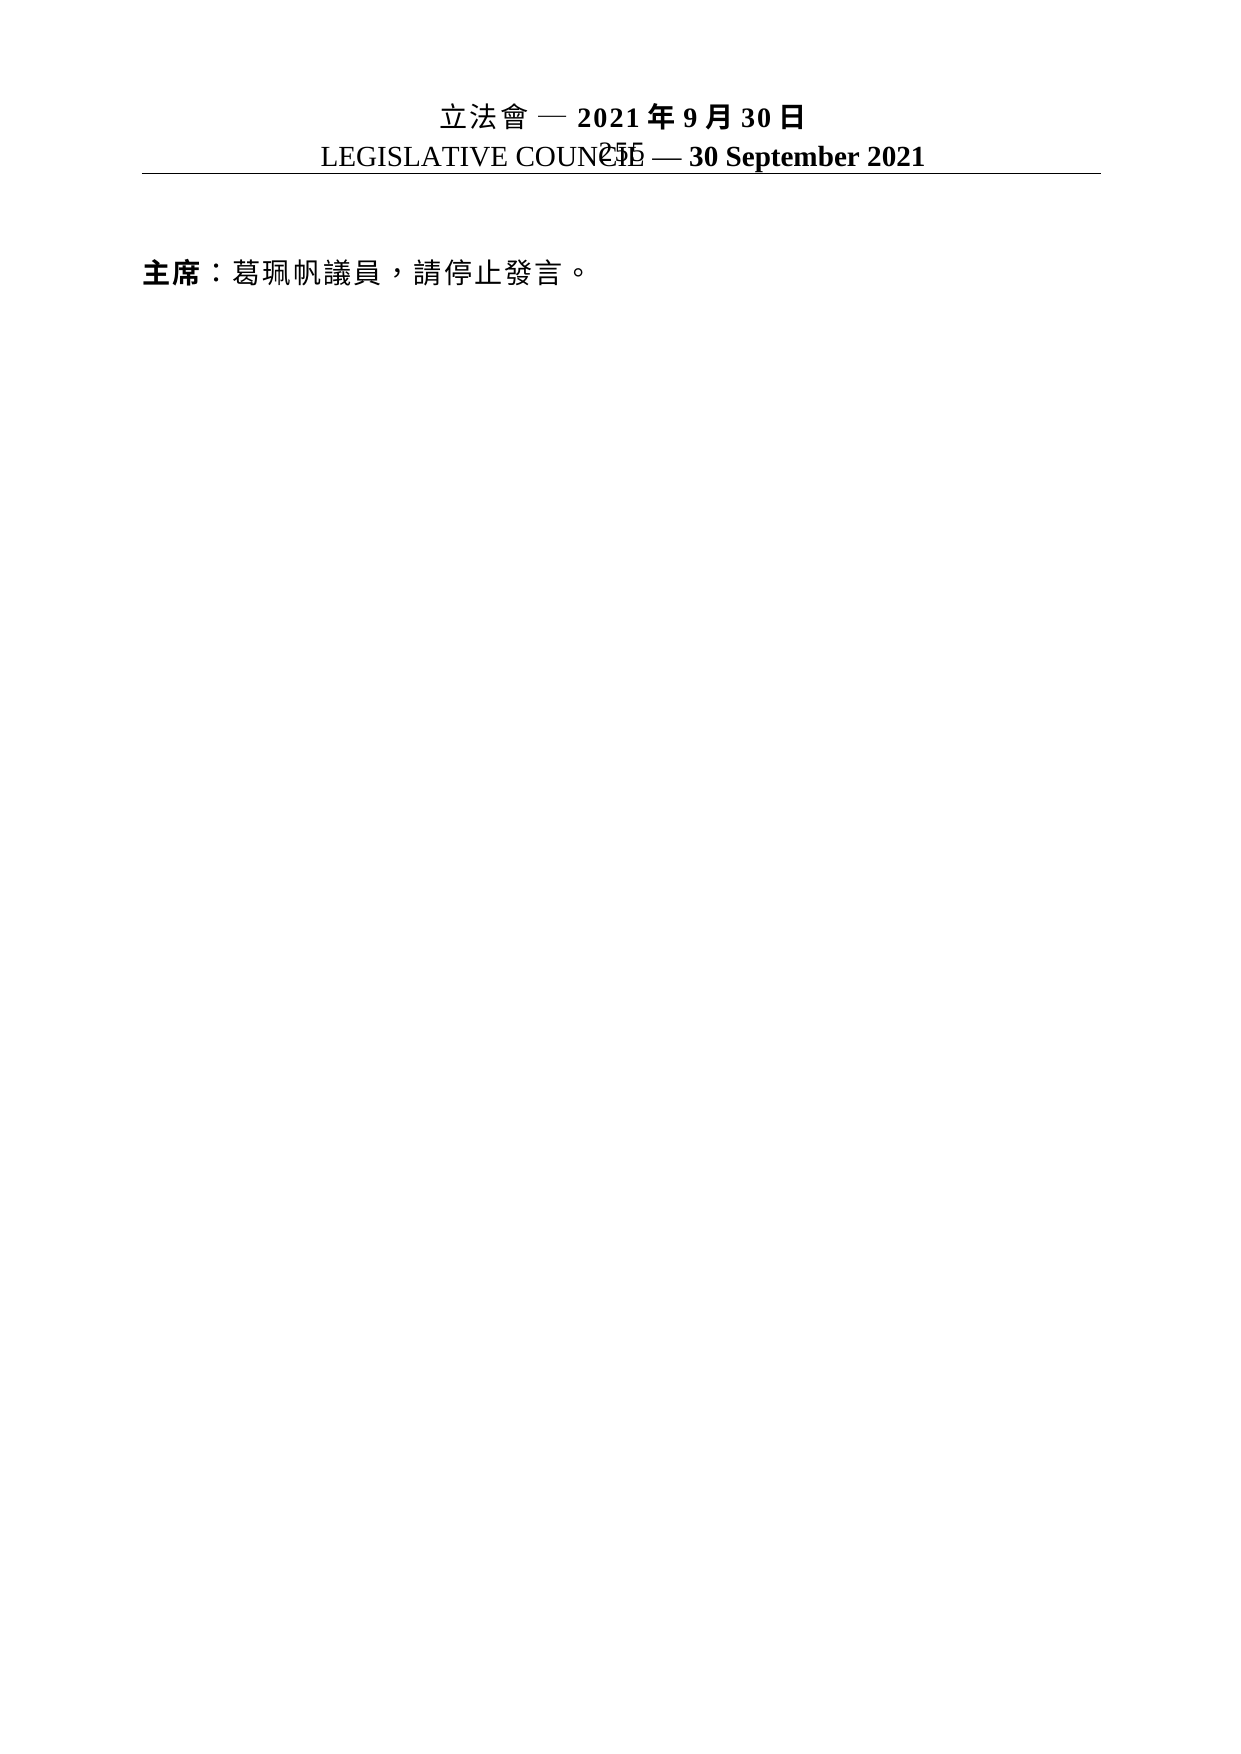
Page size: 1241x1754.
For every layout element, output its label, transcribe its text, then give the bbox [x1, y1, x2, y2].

text 主席：葛珮帆議員，請停止發言。 [142, 251, 1101, 292]
